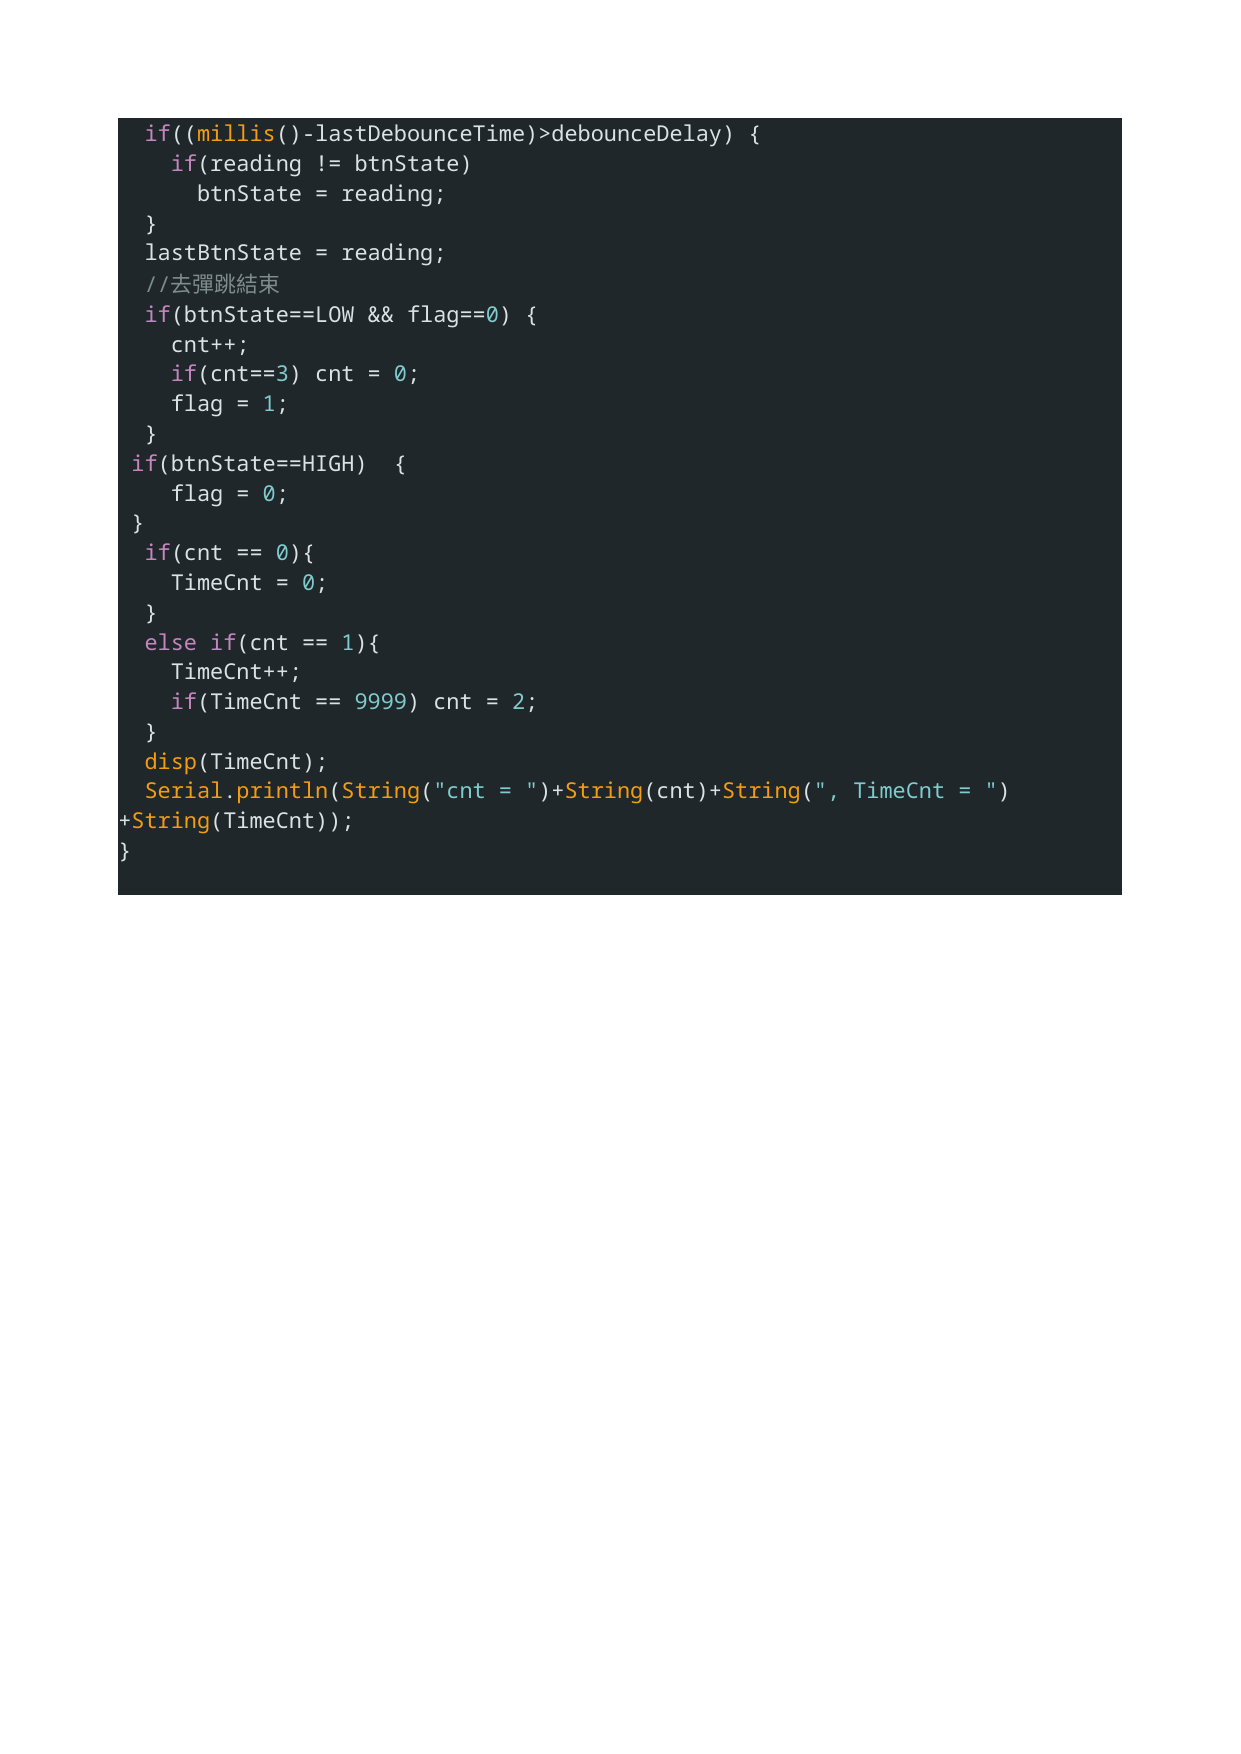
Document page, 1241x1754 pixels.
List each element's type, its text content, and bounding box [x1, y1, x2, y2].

text cnt++; [118, 329, 1122, 358]
text Serial.println(String("cnt = ")+String(cnt)+String(", TimeCnt = ")+String(TimeCnt)); [118, 776, 1122, 835]
text disp(TimeCnt); [118, 746, 1122, 776]
text lastBtnState = reading; [118, 237, 1122, 267]
text if(cnt==3) cnt = 0; [118, 358, 1122, 388]
text flag = 1; [118, 388, 1122, 418]
text TimeCnt++; [118, 656, 1122, 686]
text else if(cnt == 1){ [118, 627, 1122, 656]
text } [118, 716, 1122, 746]
text if(btnState==LOW && flag==0) { [118, 299, 1122, 329]
text flag = 0; [118, 478, 1122, 507]
text if(cnt == 0){ [118, 537, 1122, 567]
text if(btnState==HIGH) { [118, 448, 1122, 478]
text //去彈跳結束 [118, 267, 1122, 299]
text if(reading != btnState) [118, 148, 1122, 178]
text } [118, 835, 1122, 865]
text if((millis()-lastDebounceTime)>debounceDelay) { [118, 118, 1122, 148]
text } [118, 597, 1122, 627]
text } [118, 207, 1122, 237]
text } [118, 507, 1122, 537]
text } [118, 418, 1122, 448]
text if(TimeCnt == 9999) cnt = 2; [118, 686, 1122, 716]
text btnState = reading; [118, 178, 1122, 207]
text TimeCnt = 0; [118, 567, 1122, 597]
